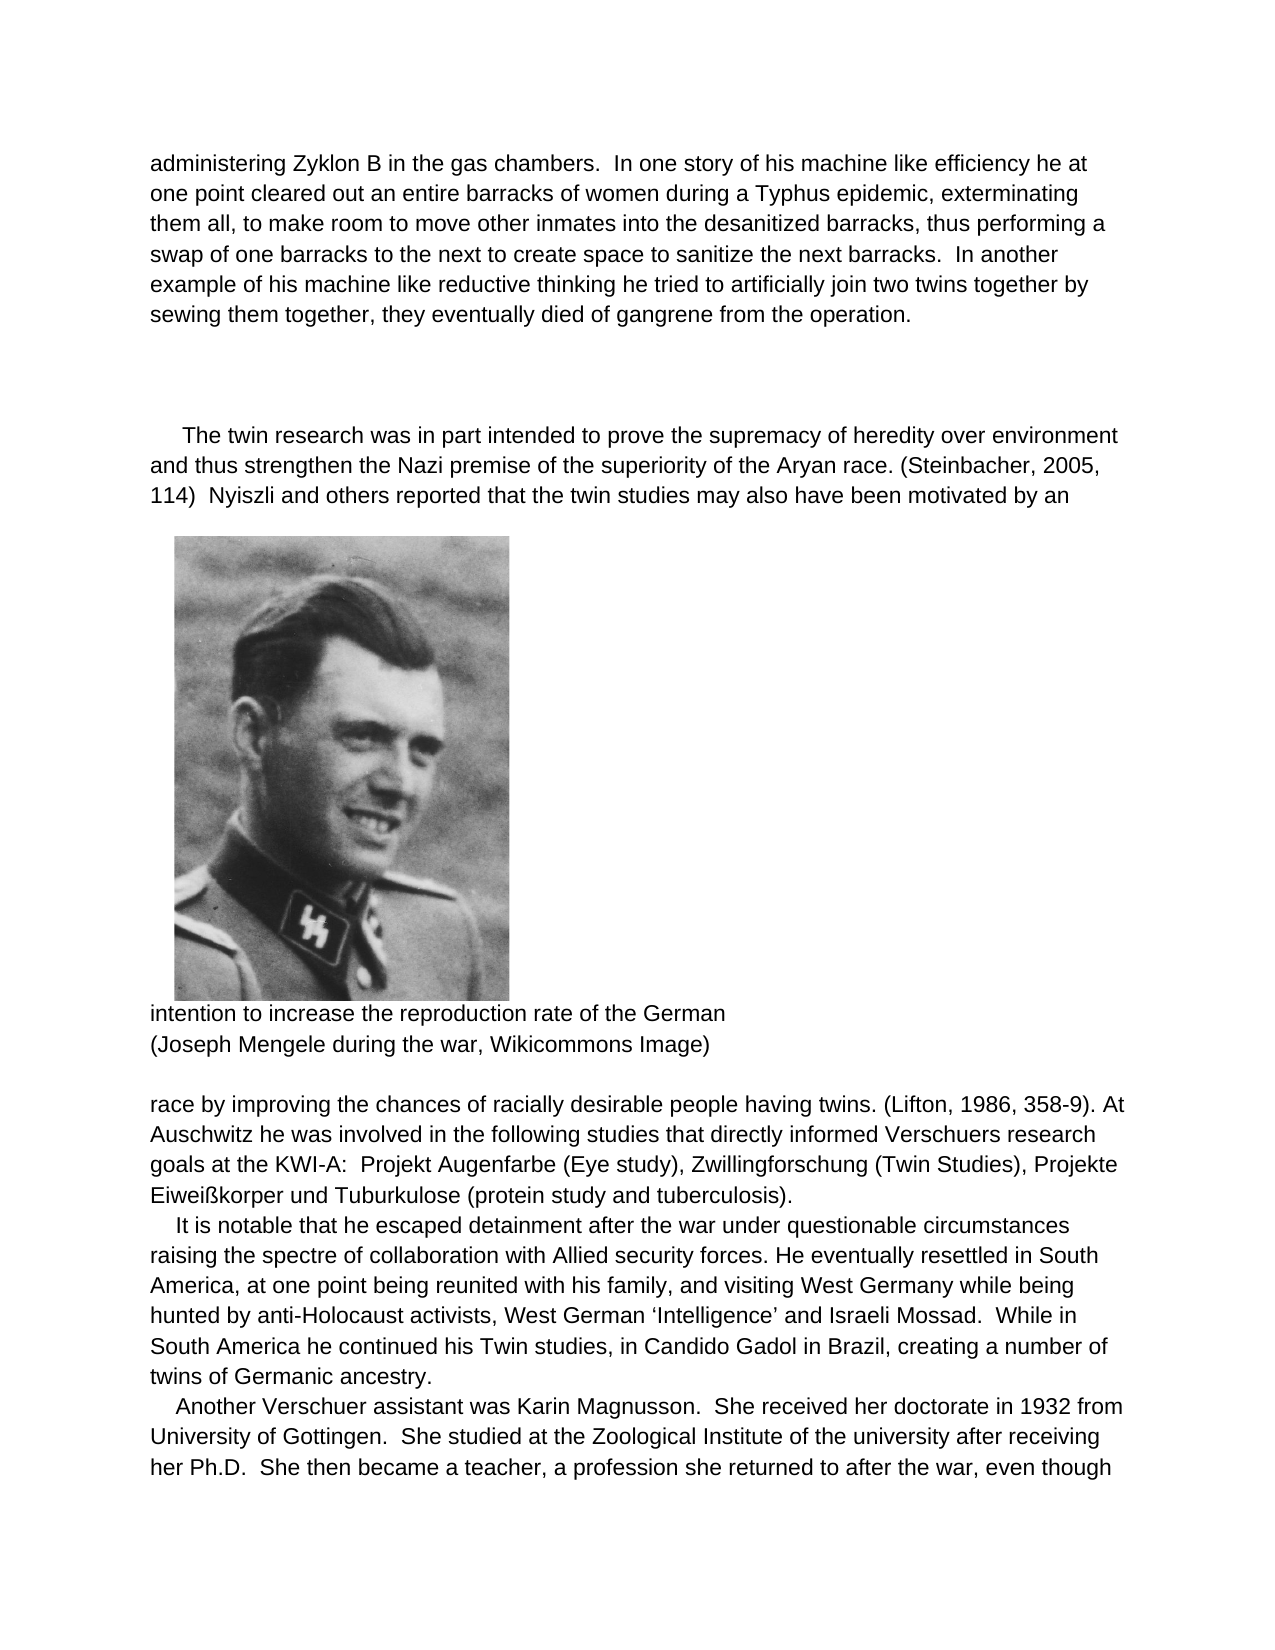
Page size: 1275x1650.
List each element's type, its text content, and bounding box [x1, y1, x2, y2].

text administering Zyklon B in the gas chambers. In one story of his machine like efficiency he at one point cleared out an entire barracks of women during a Typhus epidemic, exterminating them all, to make room to move other inmates into the desanitized barracks, thus performing a swap of one barracks to the next to create space to sanitize the next barracks. In another example of his machine like reductive thinking he tried to artificially join two twins together by sewing them together, they eventually died of gangrene from the operation. [150, 150, 1125, 327]
picture [174, 536, 510, 1001]
text The twin research was in part intended to prove the supremacy of heredity over environment and thus strengthen the Nazi premise of the superiority of the Aryan race. (Steinbacher, 2005, 114) Nyiszli and others reported that the twin studies may also have been motivated by an intention to increase the reproduction rate of the German [150, 422, 1125, 1027]
text It is notable that he escaped detainment after the war under questionable circumstances raising the spectre of collaboration with Allied security forces. He eventually resettled in South America, at one point being reunited with his family, and visiting West Germany while being hunted by anti-Holocaust activists, West German ‘Intelligence’ and Israeli Mossad. While in South America he continued his Twin studies, in Candido Gadol in Brazil, creating a number of twins of Germanic ancestry. [150, 1212, 1125, 1389]
text Another Verschuer assistant was Karin Magnusson. She received her doctorate in 1932 from University of Gottingen. She studied at the Zoological Institute of the university after receiving her Ph.D. She then became a teacher, a profession she returned to after the war, even though [150, 1393, 1125, 1480]
text (Joseph Mengele during the war, Wikicommons Image) [150, 1031, 1125, 1057]
text race by improving the chances of racially desirable people having twins. (Lifton, 1986, 358-9). At Auschwitz he was involved in the following studies that directly informed Verschuers research goals at the KWI-A: Projekt Augenfarbe (Eye study), Zwillingforschung (Twin Studies), Projekte Eiweißkorper und Tuburkulose (protein study and tuberculosis). [150, 1091, 1125, 1208]
